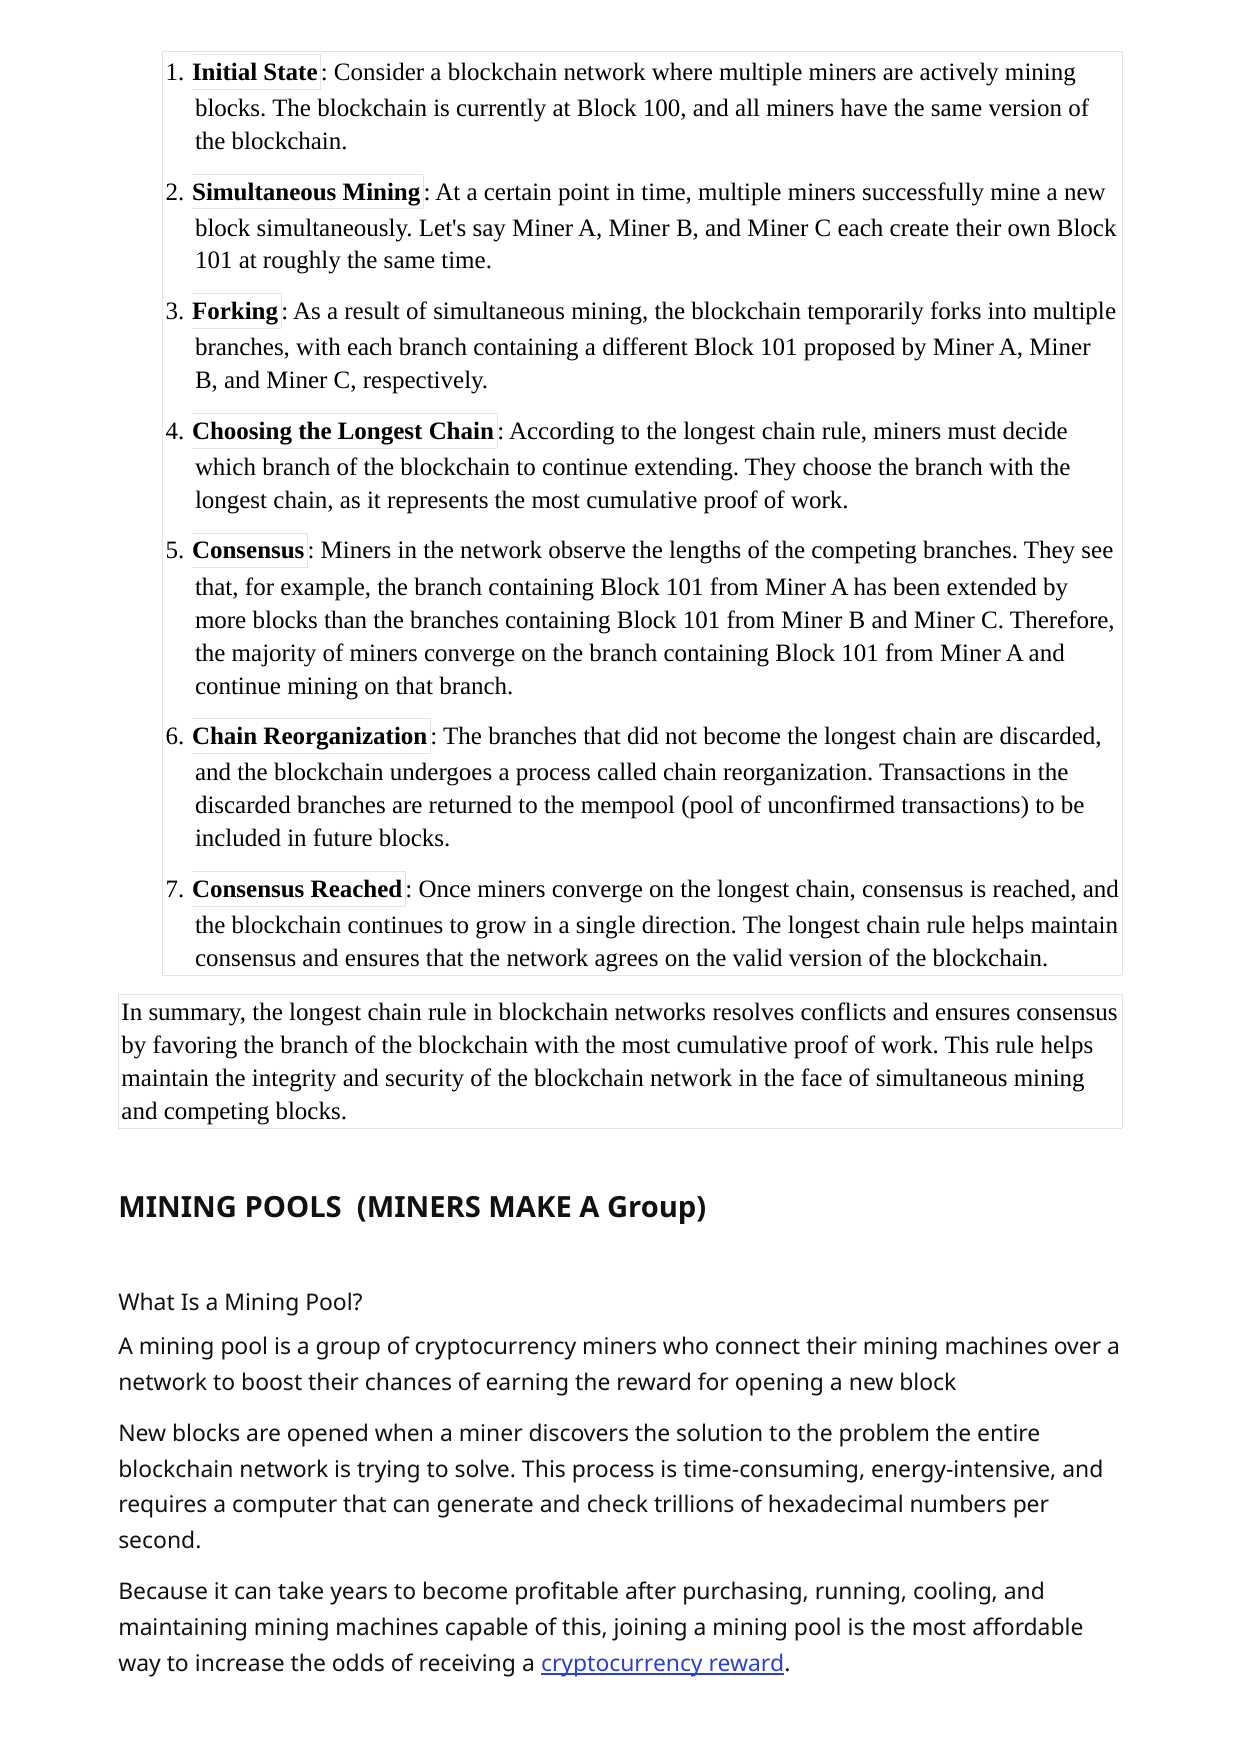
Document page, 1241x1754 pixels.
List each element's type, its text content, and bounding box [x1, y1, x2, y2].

list Consensus Reached: Once miners converge on the longest chain, consensus is reached, and the blockchain continues to grow in a single direction. The longest chain rule helps maintain consensus and ensures that the network agrees on the valid version of the blockchain. [163, 868, 1122, 975]
list Forking: As a result of simultaneous mining, the blockchain temporarily forks into multiple branches, with each branch containing a different Block 101 proposed by Miner A, Miner B, and Miner C, respectively. [163, 290, 1122, 394]
list Simultaneous Mining: At a certain point in time, multiple miners successfully mine a new block simultaneously. Let's say Miner A, Miner B, and Miner C each create their own Block 101 at roughly the same time. [163, 171, 1122, 274]
text New blocks are opened when a miner discovers the solution to the problem the entire blockchain network is trying to solve. This process is time-consuming, energy-intensive, and requires a computer that can generate and check trillions of hexadecimal numbers per second. [118, 1417, 1122, 1556]
text A mining pool is a group of cryptocurrency miners who connect their mining machines over a network to boost their chances of earning the reward for opening a new block [118, 1330, 1122, 1397]
list Consensus: Miners in the network observe the lengths of the competing branches. They see that, for example, the branch containing Block 101 from Miner A has been extended by more blocks than the branches containing Block 101 from Miner B and Miner C. Therefore, the majority of miners converge on the branch containing Block 101 from Miner A and continue mining on that branch. [163, 529, 1122, 699]
list Choosing the Longest Chain: According to the longest chain rule, miners must decide which branch of the blockchain to continue extending. They choose the branch with the longest chain, as it represents the most cumulative proof of work. [163, 410, 1122, 514]
list Initial State: Consider a blockchain network where multiple miners are actively mining blocks. The blockchain is currently at Block 100, and all miners have the same version of the blockchain. [163, 52, 1122, 155]
list Chain Reorganization: The branches that did not become the longest chain are discarded, and the blockchain undergoes a process called chain reorganization. Transactions in the discarded branches are returned to the mempool (pool of unconfirmed transactions) to be included in future blocks. [163, 715, 1122, 852]
text In summary, the longest chain rule in blockchain networks resolves conflicts and ensures consensus by favoring the branch of the blockchain with the most cumulative proof of work. This rule helps maintain the integrity and security of the blockchain network in the face of simultaneous mining and competing blocks. [119, 995, 1122, 1128]
text Because it can take years to become profitable after purchasing, running, cooling, and maintaining mining machines capable of this, joining a mining pool is the most affordable way to increase the odds of receiving a cryptocurrency reward. [118, 1575, 1122, 1678]
subtitle What Is a Mining Pool? [118, 1286, 1122, 1318]
text MINING POOLS (MINERS MAKE A Group) [118, 1186, 1122, 1226]
